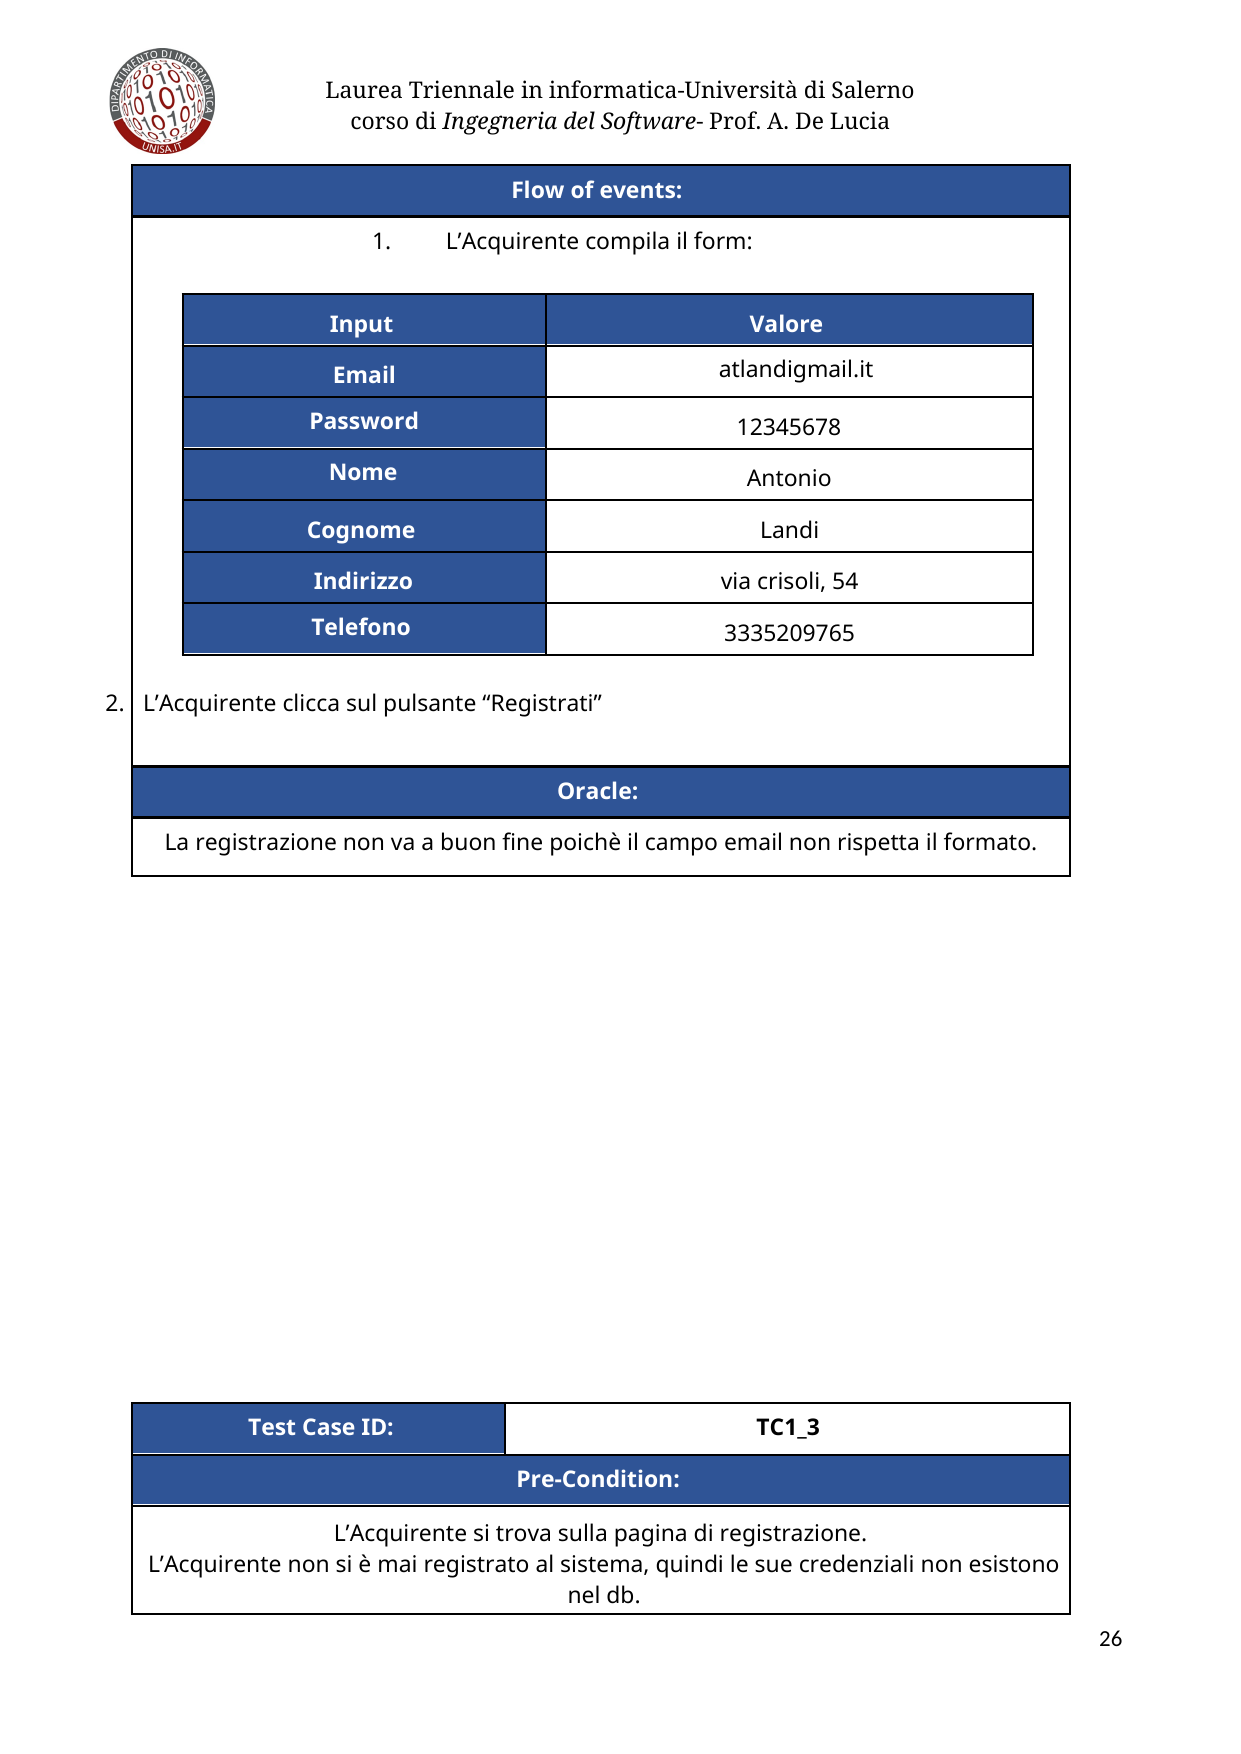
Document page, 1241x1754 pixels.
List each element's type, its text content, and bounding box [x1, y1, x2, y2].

table_cell Antonio [547, 450, 1032, 499]
table_cell Indirizzo [184, 553, 545, 602]
table_cell Password [184, 398, 545, 447]
table_cell Landi [547, 501, 1032, 551]
table_cell Telefono [184, 604, 545, 653]
table_cell Oracle: [133, 768, 1069, 816]
table_header TC1_3 [506, 1404, 1069, 1453]
table_cell L’Acquirente si trova sulla pagina di registrazione. L’Acquirente non si è mai registrato al sistema, quindi le sue credenziali non esistono nel db. [133, 1507, 1069, 1613]
table_cell La registrazione non va a buon fine poichè il campo email non rispetta il formato. [133, 819, 1069, 875]
table_header Test Case ID: [133, 1404, 504, 1453]
table_header Input [184, 295, 545, 344]
table_cell Cognome [184, 501, 545, 551]
table_cell 3335209765 [547, 604, 1032, 653]
table_cell 12345678 [547, 398, 1032, 447]
table_header Valore [547, 295, 1032, 344]
table_cell Pre-Condition: [133, 1456, 1069, 1504]
table_cell Flow of events: [133, 166, 1069, 215]
table_cell L’Acquirente compila il form: L’Acquirente clicca sul pulsante “Registrati” [133, 218, 1069, 765]
table_cell via crisoli, 54 [547, 553, 1032, 602]
table_cell Email [184, 347, 545, 396]
table_cell atlandigmail.it [547, 347, 1032, 396]
table_cell Nome [184, 450, 545, 499]
